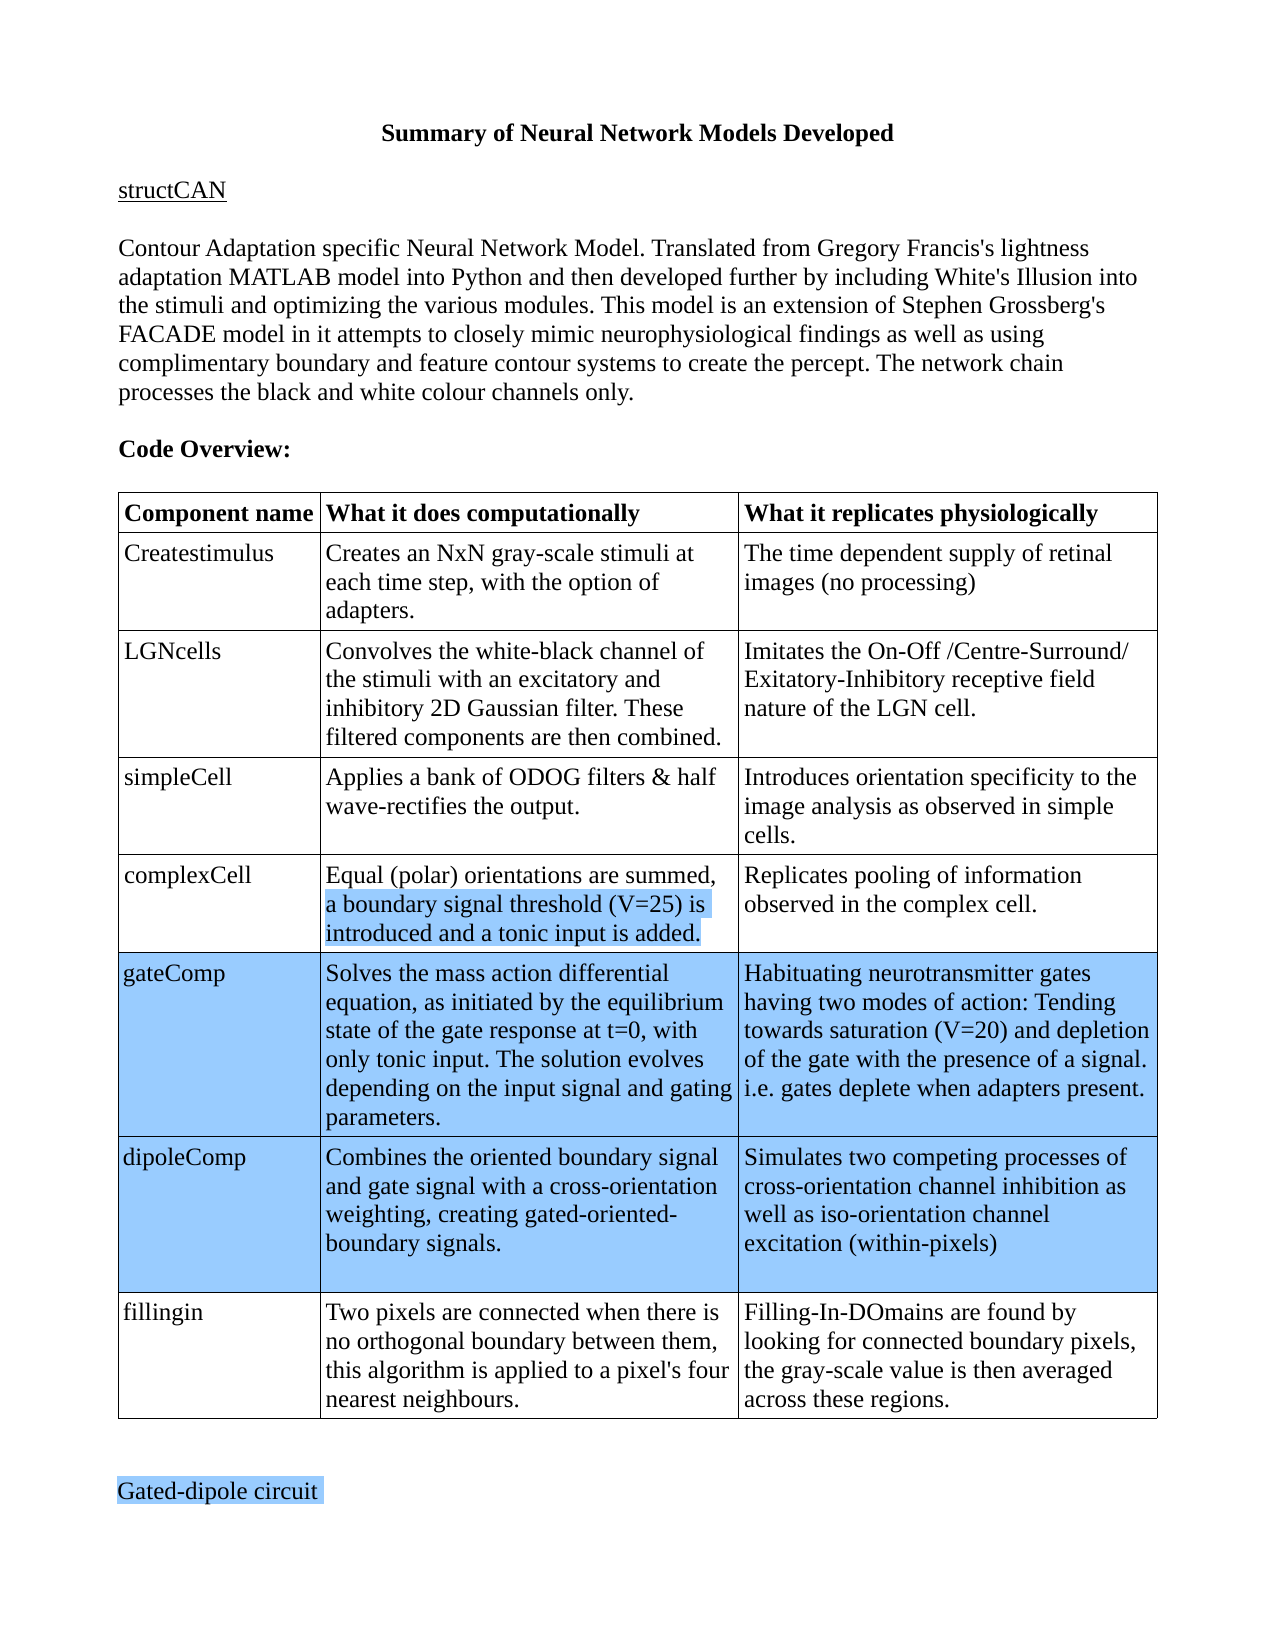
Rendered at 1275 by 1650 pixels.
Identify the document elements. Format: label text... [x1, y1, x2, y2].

table_cell Combines the oriented boundary signal and gate signal with a cross-orientation weighting, creating gated-oriented-boundary signals. [321, 1137, 738, 1292]
table_header What it does computationally [321, 493, 738, 532]
table_cell simpleCell [119, 758, 320, 854]
table_cell Habituating neurotransmitter gates having two modes of action: Tending towards saturation (V=20) and depletion of the gate with the presence of a signal. i.e. gates deplete when adapters present. [739, 953, 1157, 1136]
table_cell Simulates two competing processes of cross-orientation channel inhibition as well as iso-orientation channel excitation (within-pixels) [739, 1137, 1157, 1292]
table_cell Introduces orientation specificity to the image analysis as observed in simple cells. [739, 758, 1157, 854]
text Contour Adaptation specific Neural Network Model. Translated from Gregory Francis's lightness adaptation MATLAB model into Python and then developed further by including White's Illusion into the stimuli and optimizing the various modules. This model is an extension of Stephen Grossberg's FACADE model in it attempts to closely mimic neurophysiological findings as well as using complimentary boundary and feature contour systems to create the percept. The network chain processes the black and white colour channels only. [118, 233, 1157, 406]
table_cell Two pixels are connected when there is no orthogonal boundary between them, this algorithm is applied to a pixel's four nearest neighbours. [321, 1293, 738, 1418]
table_cell dipoleComp [119, 1137, 320, 1292]
table_cell Imitates the On-Off /Centre-Surround/ Exitatory-Inhibitory receptive field nature of the LGN cell. [739, 631, 1157, 757]
table_cell The time dependent supply of retinal images (no processing) [739, 533, 1157, 630]
table_cell Convolves the white-black channel of the stimuli with an excitatory and inhibitory 2D Gaussian filter. These filtered components are then combined. [321, 631, 738, 757]
table_cell Applies a bank of ODOG filters & half wave-rectifies the output. [321, 758, 738, 854]
list Gated-dipole circuit [79, 1476, 1157, 1504]
table_cell LGNcells [119, 631, 320, 757]
text Code Overview: [118, 434, 1157, 463]
table_header What it replicates physiologically [739, 493, 1157, 532]
table_cell gateComp [119, 953, 320, 1136]
table_cell Solves the mass action differential equation, as initiated by the equilibrium state of the gate response at t=0, with only tonic input. The solution evolves depending on the input signal and gating parameters. [321, 953, 738, 1136]
table_cell Creates an NxN gray-scale stimuli at each time step, with the option of adapters. [321, 533, 738, 630]
table_cell fillingin [119, 1293, 320, 1418]
table_cell Createstimulus [119, 533, 320, 630]
text structCAN [118, 176, 1157, 204]
text Summary of Neural Network Models Developed [118, 118, 1157, 147]
table_cell Equal (polar) orientations are summed, a boundary signal threshold (V=25) is introduced and a tonic input is added. [321, 855, 738, 952]
table_header Component name [119, 493, 320, 532]
table_cell Filling-In-DOmains are found by looking for connected boundary pixels, the gray-scale value is then averaged across these regions. [739, 1293, 1157, 1418]
table_cell Replicates pooling of information observed in the complex cell. [739, 855, 1157, 952]
table_cell complexCell [119, 855, 320, 952]
